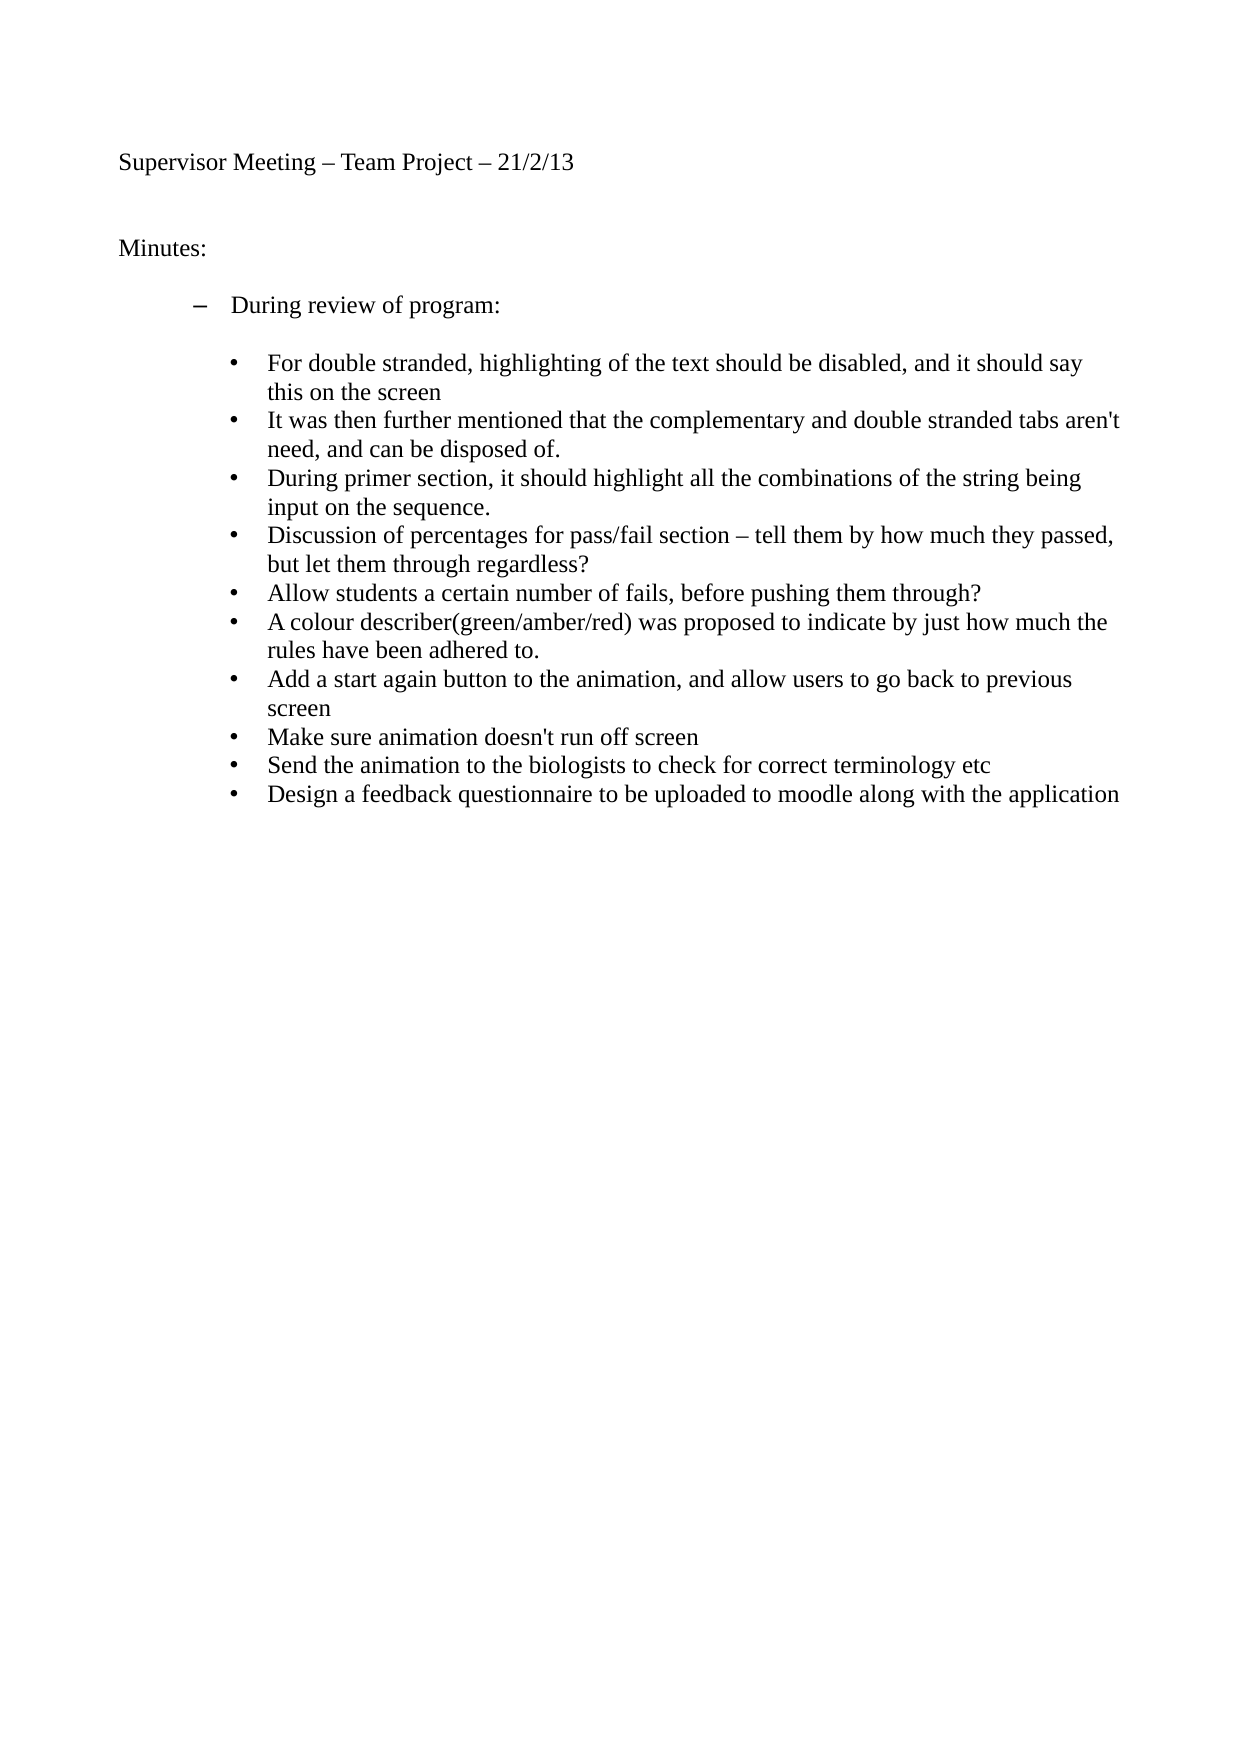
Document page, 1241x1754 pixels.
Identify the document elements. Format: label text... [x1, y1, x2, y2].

text Supervisor Meeting – Team Project – 21/2/13 [118, 147, 1122, 176]
list Design a feedback questionnaire to be uploaded to moodle along with the application [229, 779, 1122, 808]
list Send the animation to the biologists to check for correct terminology etc [229, 751, 1122, 779]
list Allow students a certain number of fails, before pushing them through? [229, 578, 1122, 607]
list For double stranded, highlighting of the text should be disabled, and it should say this on the screen [229, 348, 1122, 406]
text Minutes: [118, 233, 1122, 262]
list Add a start again button to the animation, and allow users to go back to previous screen [229, 664, 1122, 722]
list During primer section, it should highlight all the combinations of the string being input on the sequence. [229, 463, 1122, 521]
list It was then further mentioned that the complementary and double stranded tabs aren't need, and can be disposed of. [229, 406, 1122, 463]
list During review of program: [193, 291, 1122, 319]
list A colour describer(green/amber/red) was proposed to indicate by just how much the rules have been adhered to. [229, 607, 1122, 664]
list Discussion of percentages for pass/fail section – tell them by how much they passed, but let them through regardless? [229, 521, 1122, 578]
list Make sure animation doesn't run off screen [229, 722, 1122, 751]
